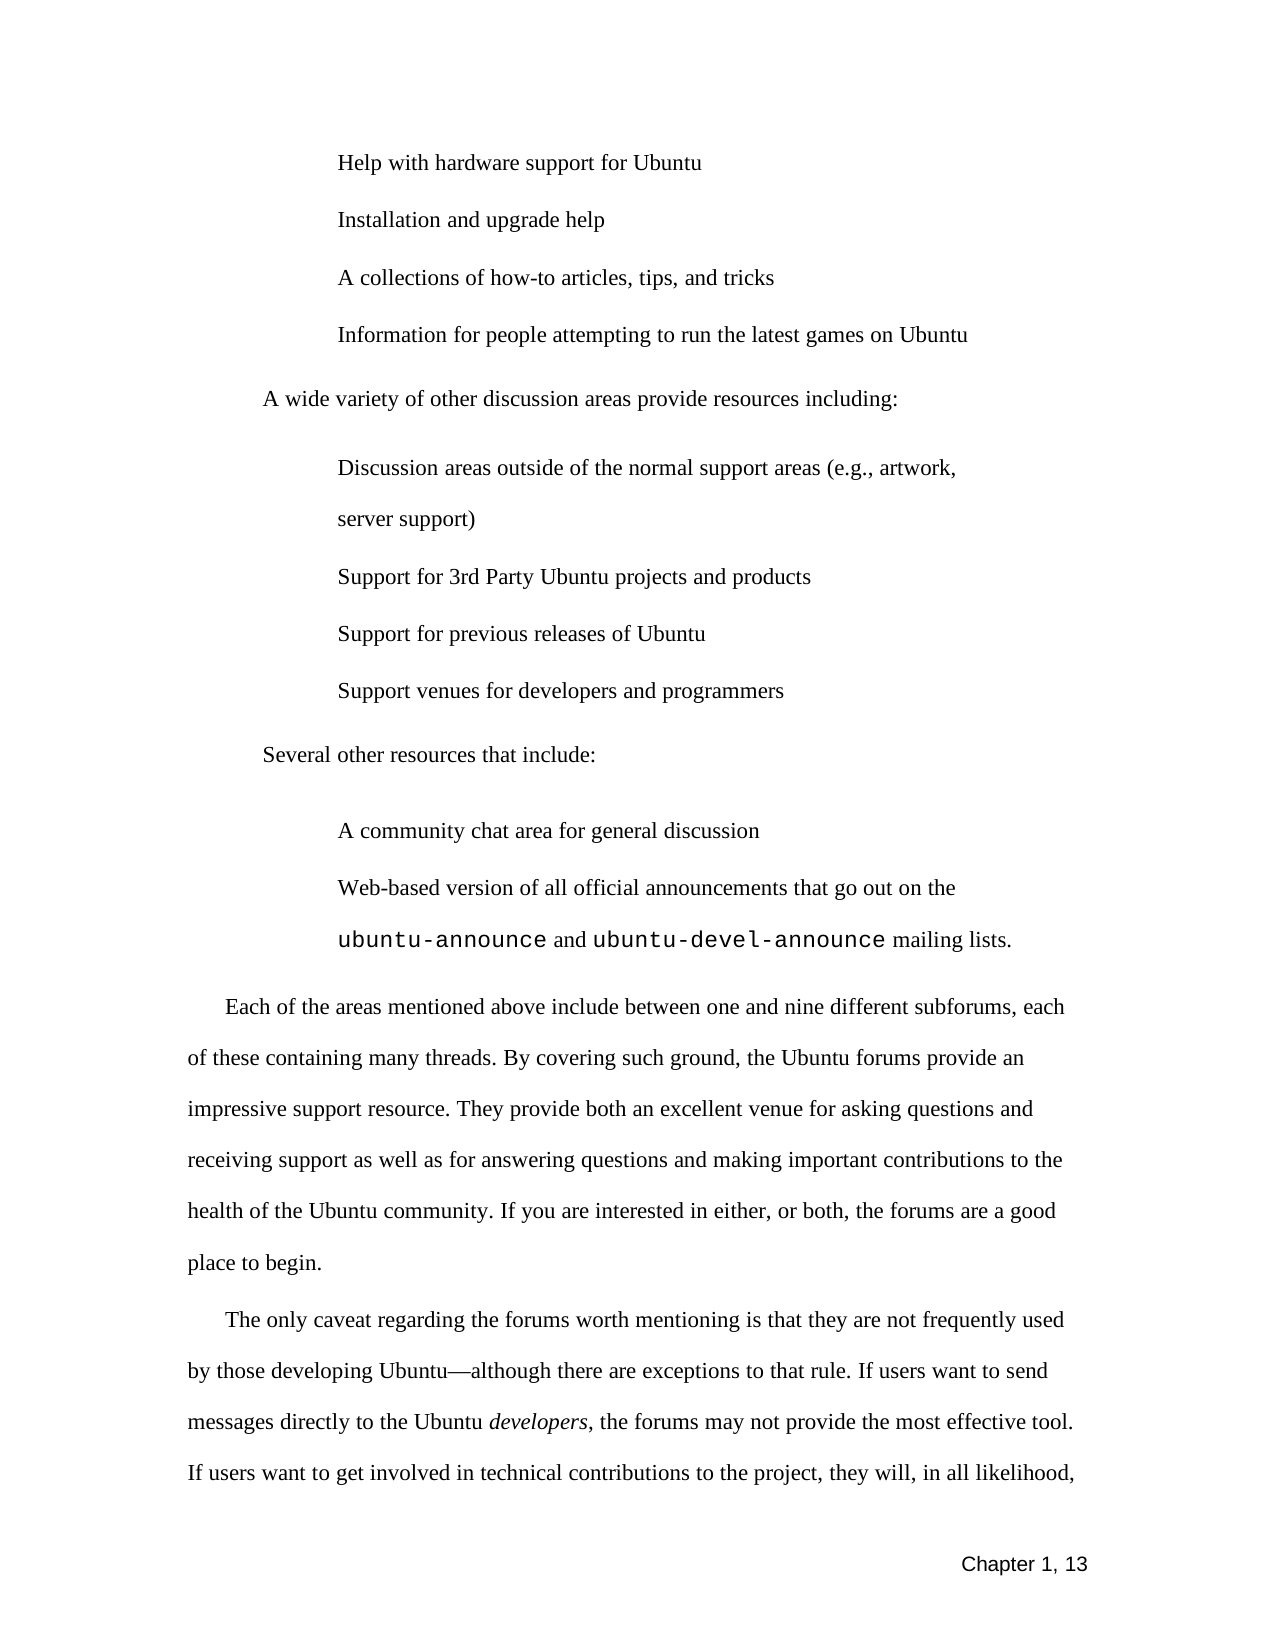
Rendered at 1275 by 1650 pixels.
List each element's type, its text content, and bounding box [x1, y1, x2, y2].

text Support for 3rd Party Ubuntu projects and products [262, 563, 1012, 589]
text A wide variety of other discussion areas provide resources including: [187, 385, 1012, 411]
text A community chat area for general discussion [262, 818, 1012, 843]
text Help with hardware support for Ubuntu [262, 150, 1012, 176]
text Discussion areas outside of the normal support areas (e.g., artwork, server support) [262, 455, 1012, 532]
text Information for people attempting to run the latest games on Ubuntu [262, 322, 1012, 347]
text Support for previous releases of Ubuntu [262, 621, 1012, 646]
text The only caveat regarding the forums worth mentioning is that they are not frequently used by those developing Ubuntu—although there are exceptions to that rule. If users want to send messages directly to the Ubuntu developers, the forums may not provide the most effective tool. If users want to get involved in technical contributions to the project, they will, in all likelihood, [187, 1307, 1087, 1485]
text A collections of how-to articles, tips, and tricks [262, 264, 1012, 290]
text Each of the areas mentioned above include between one and nine different subforums, each of these containing many threads. By covering such ground, the Ubuntu forums provide an impressive support resource. They provide both an excellent venue for asking questions and receiving support as well as for answering questions and making important contributions to the health of the Ubuntu community. If you are interested in either, or both, the forums are a good place to begin. [187, 994, 1087, 1275]
text Web-based version of all official announcements that go out on the ubuntu-announce and ubuntu-devel-announce mailing lists. [262, 875, 1012, 954]
text Several other resources that include: [187, 742, 1012, 767]
text Support venues for developers and programmers [262, 678, 1012, 704]
text Installation and upgrade help [262, 207, 1012, 233]
